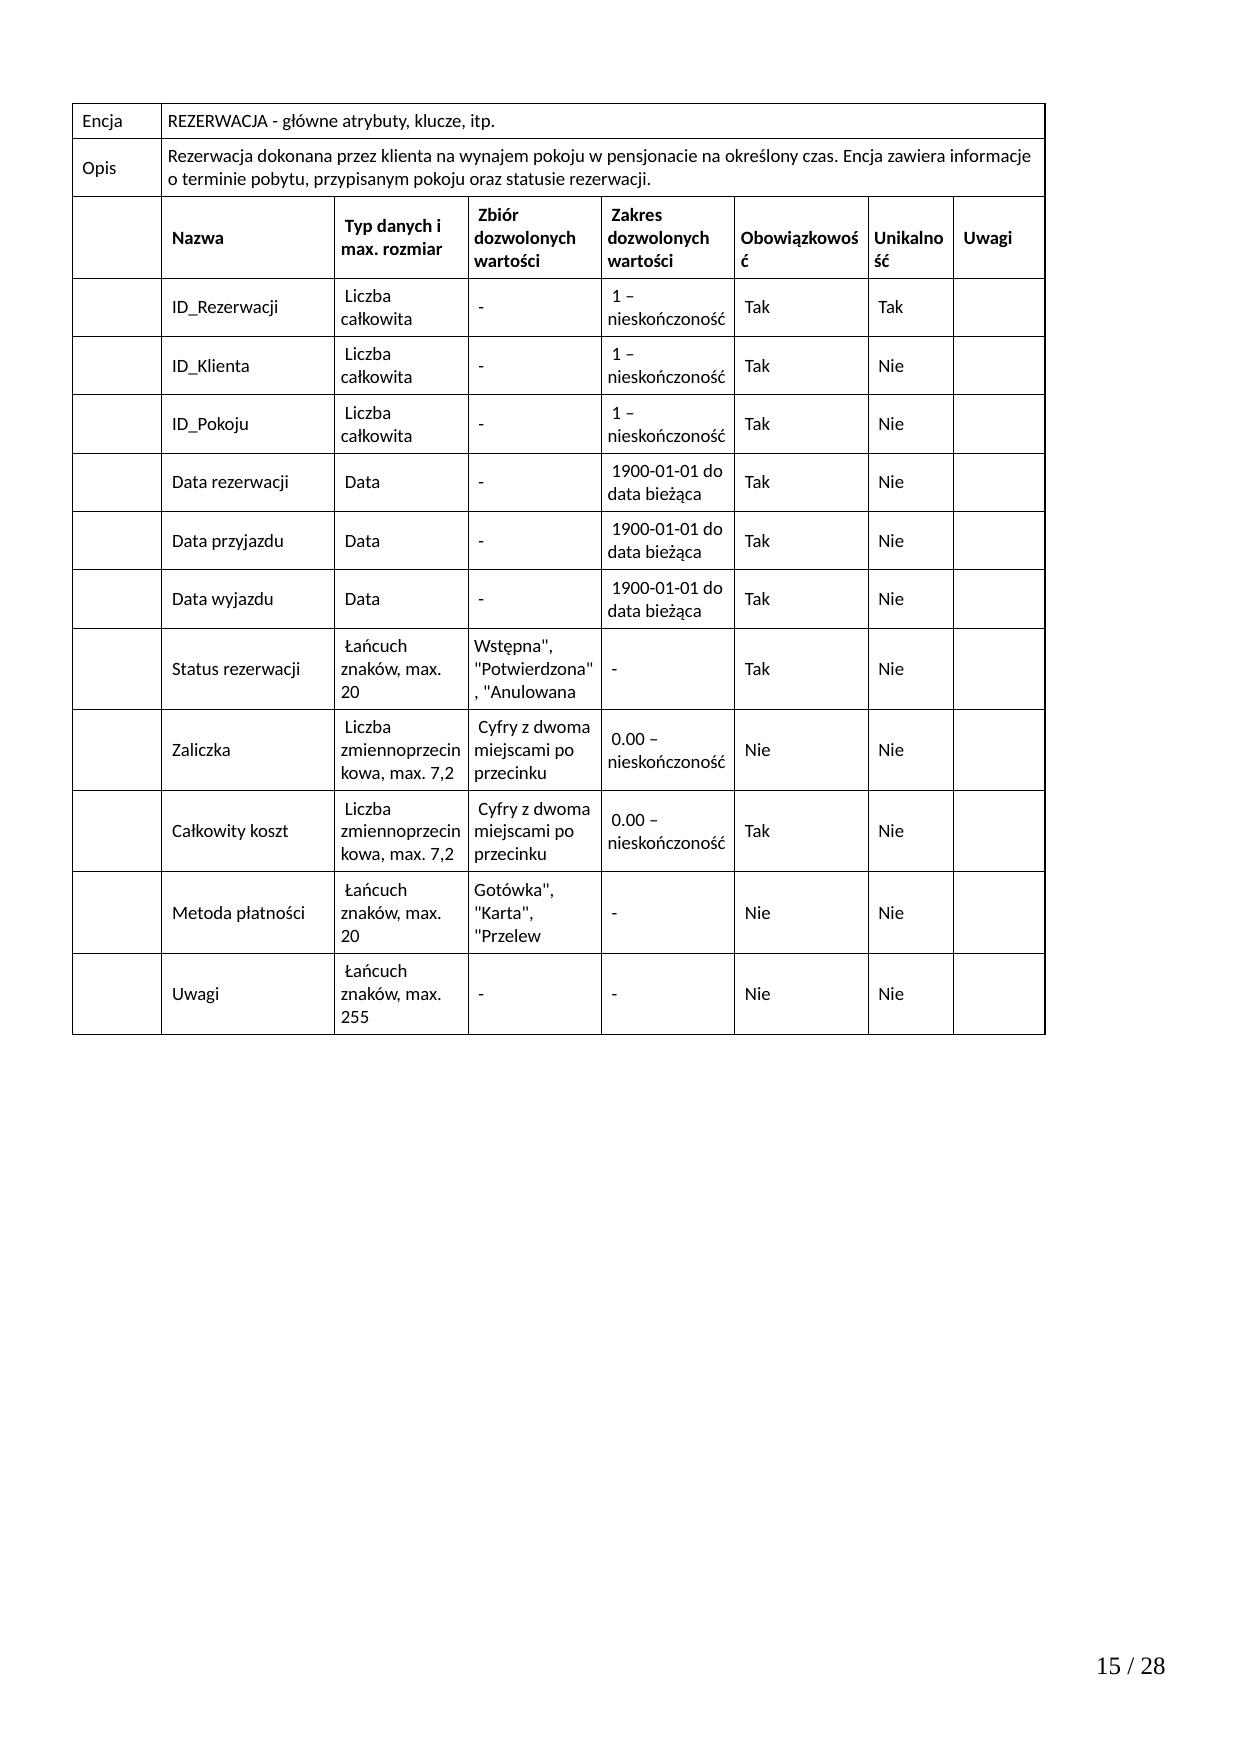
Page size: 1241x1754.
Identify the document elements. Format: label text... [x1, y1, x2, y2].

table_cell Łańcuch znaków, max. 255 [335, 954, 468, 1034]
table_cell Tak [735, 279, 868, 336]
table_cell [73, 791, 161, 871]
table_cell [73, 197, 161, 277]
table_cell [954, 710, 1044, 790]
table_cell - [469, 512, 601, 569]
table_cell Nie [869, 629, 953, 709]
table_cell Wstępna", "Potwierdzona", "Anulowana [469, 629, 601, 709]
table_cell Liczba całkowita [335, 279, 468, 336]
table_cell [73, 710, 161, 790]
table_cell Status rezerwacji [162, 629, 334, 709]
table_cell Nie [869, 512, 953, 569]
table_cell Nie [735, 954, 868, 1034]
table_cell [954, 629, 1044, 709]
table_cell Uwagi [162, 954, 334, 1034]
table_cell 1 – nieskończoność [602, 337, 734, 394]
table_cell - [602, 629, 734, 709]
table_cell - [469, 279, 601, 336]
table_cell Zakres dozwolonych wartości [602, 197, 734, 277]
table_cell Nie [869, 954, 953, 1034]
table_cell Liczba zmiennoprzecinkowa, max. 7,2 [335, 710, 468, 790]
table_cell 1900-01-01 do data bieżąca [602, 512, 734, 569]
table_cell Metoda płatności [162, 872, 334, 952]
table_cell [73, 872, 161, 952]
table_cell Data rezerwacji [162, 454, 334, 511]
table_cell Nie [869, 791, 953, 871]
table_cell Nie [735, 710, 868, 790]
table_cell Łańcuch znaków, max. 20 [335, 872, 468, 952]
table_cell [73, 395, 161, 452]
table_cell ID_Klienta [162, 337, 334, 394]
table_cell Data [335, 570, 468, 627]
table_cell Tak [735, 454, 868, 511]
table_cell 1 – nieskończoność [602, 279, 734, 336]
table_cell ID_Rezerwacji [162, 279, 334, 336]
table_cell Liczba całkowita [335, 337, 468, 394]
table_cell Nie [869, 570, 953, 627]
table_cell Cyfry z dwoma miejscami po przecinku [469, 710, 601, 790]
table_cell Całkowity koszt [162, 791, 334, 871]
table_cell [954, 337, 1044, 394]
table_cell [73, 570, 161, 627]
table_cell [954, 954, 1044, 1034]
table_cell [73, 954, 161, 1034]
table_cell Nie [869, 710, 953, 790]
table_cell Uwagi [954, 197, 1044, 277]
table_cell - [469, 395, 601, 452]
table_cell Nie [735, 872, 868, 952]
table_cell 1900-01-01 do data bieżąca [602, 454, 734, 511]
table_cell Unikalność [869, 197, 953, 277]
table_cell Nie [869, 395, 953, 452]
table_cell - [469, 337, 601, 394]
table_cell Liczba zmiennoprzecinkowa, max. 7,2 [335, 791, 468, 871]
table_cell Nie [869, 872, 953, 952]
table_cell Zaliczka [162, 710, 334, 790]
table_cell Nazwa [162, 197, 334, 277]
table_cell Rezerwacja dokonana przez klienta na wynajem pokoju w pensjonacie na określony czas. Encja zawiera informacje o terminie pobytu, przypisanym pokoju oraz statusie rezerwacji. [162, 139, 1044, 196]
table_cell - [602, 954, 734, 1034]
table_cell - [469, 454, 601, 511]
table_cell [73, 279, 161, 336]
table_cell 0.00 – nieskończoność [602, 791, 734, 871]
table_cell Tak [735, 395, 868, 452]
table_cell [954, 395, 1044, 452]
table_cell [73, 337, 161, 394]
table_cell Tak [735, 512, 868, 569]
table_cell [954, 279, 1044, 336]
table_cell [954, 872, 1044, 952]
table_cell Typ danych i max. rozmiar [335, 197, 468, 277]
table_cell - [602, 872, 734, 952]
table_cell - [469, 954, 601, 1034]
table_cell Tak [735, 570, 868, 627]
table_cell [73, 512, 161, 569]
table_cell Data [335, 454, 468, 511]
table_cell Tak [735, 791, 868, 871]
table_cell [73, 629, 161, 709]
table_cell Tak [869, 279, 953, 336]
table_cell Gotówka", "Karta", "Przelew [469, 872, 601, 952]
table_cell Data przyjazdu [162, 512, 334, 569]
table_cell Obowiązkowość [735, 197, 868, 277]
table_cell [954, 454, 1044, 511]
table_cell Nie [869, 454, 953, 511]
table_cell Nie [869, 337, 953, 394]
table_header REZERWACJA - główne atrybuty, klucze, itp. [162, 104, 1044, 138]
table_header Encja [73, 104, 161, 138]
table_cell - [469, 570, 601, 627]
table_cell [73, 454, 161, 511]
table_cell Liczba całkowita [335, 395, 468, 452]
table_cell [954, 570, 1044, 627]
table_cell Łańcuch znaków, max. 20 [335, 629, 468, 709]
table_cell [954, 512, 1044, 569]
table_cell Opis [73, 139, 161, 196]
table_cell Cyfry z dwoma miejscami po przecinku [469, 791, 601, 871]
table_cell 0.00 – nieskończoność [602, 710, 734, 790]
table_cell Data [335, 512, 468, 569]
table_cell [954, 791, 1044, 871]
table_cell 1900-01-01 do data bieżąca [602, 570, 734, 627]
table_cell Zbiór dozwolonych wartości [469, 197, 601, 277]
table_cell Tak [735, 629, 868, 709]
table_cell 1 – nieskończoność [602, 395, 734, 452]
table_cell Data wyjazdu [162, 570, 334, 627]
table_cell ID_Pokoju [162, 395, 334, 452]
table_cell Tak [735, 337, 868, 394]
